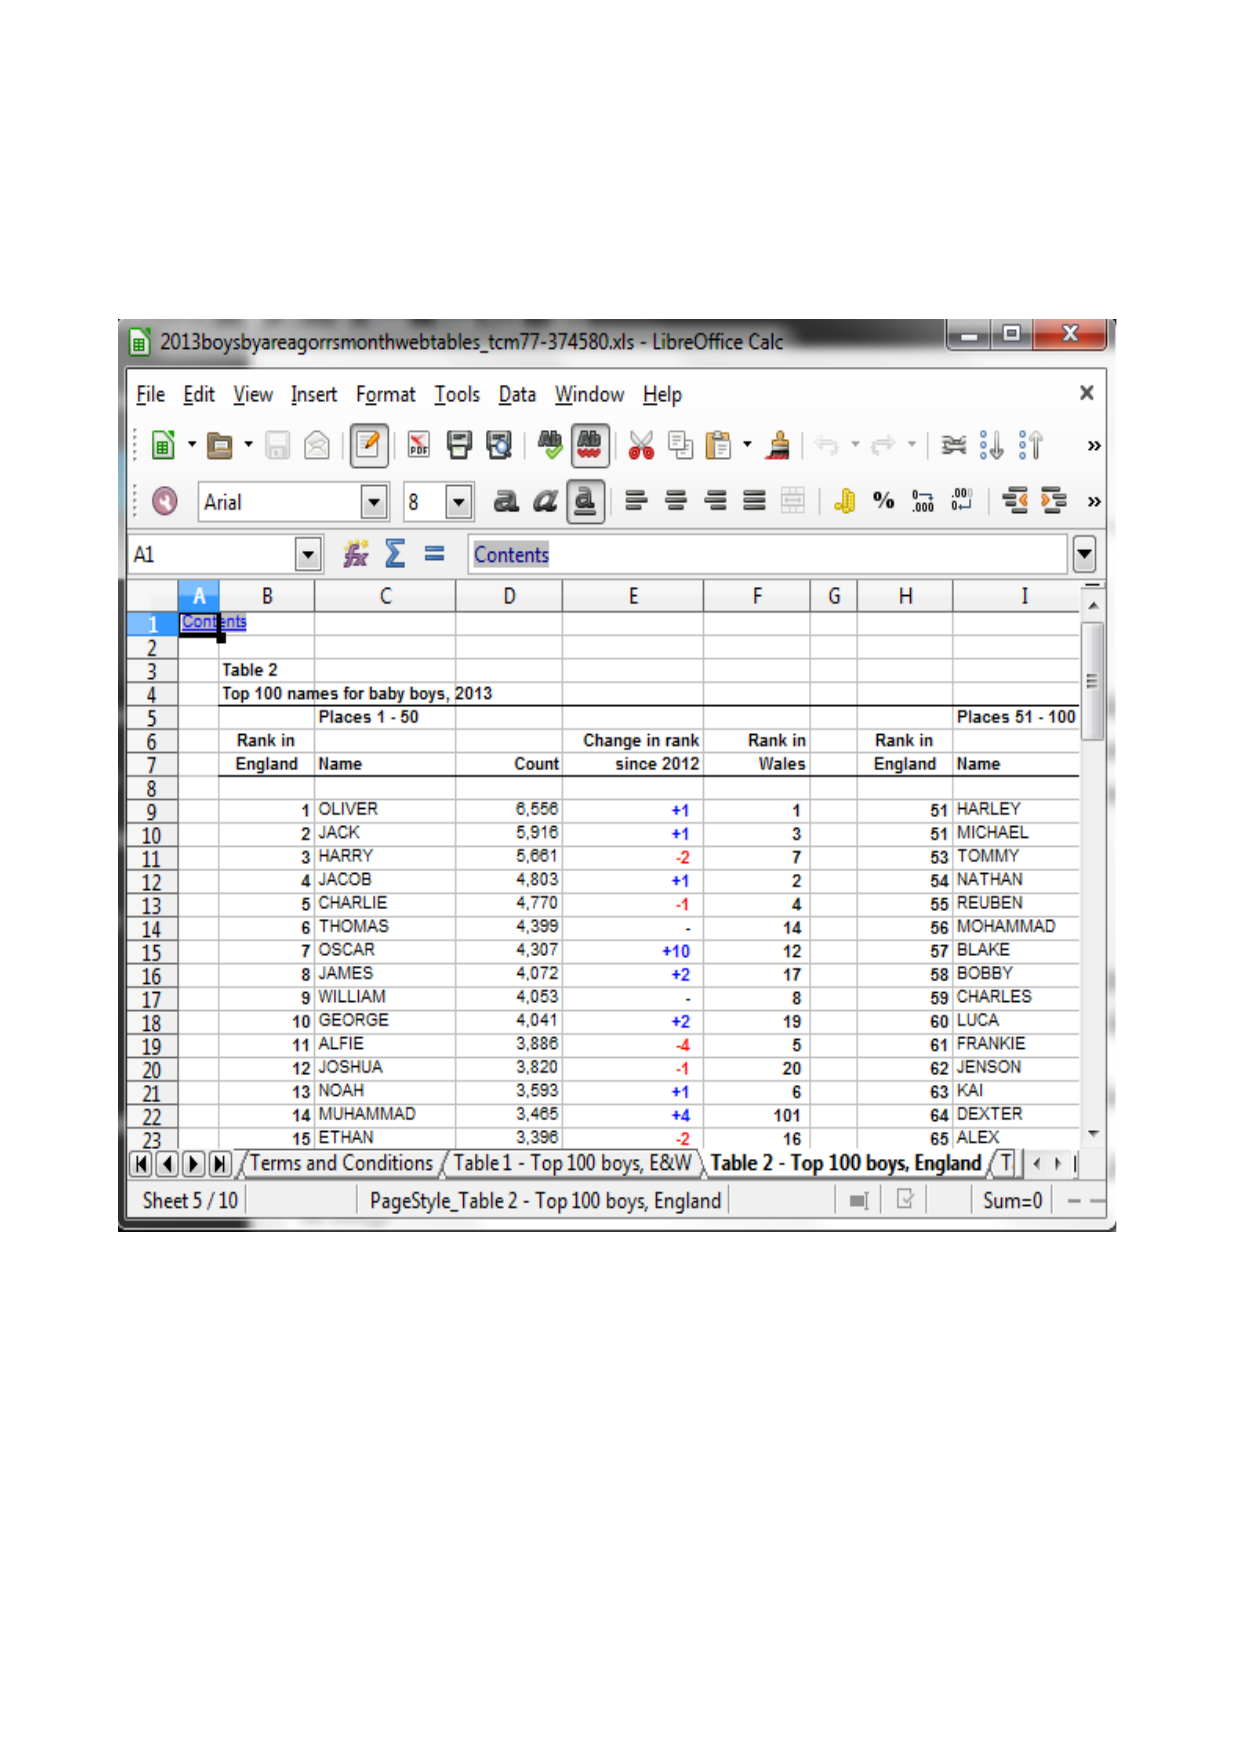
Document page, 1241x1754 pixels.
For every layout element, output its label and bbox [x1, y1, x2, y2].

picture [118, 319, 1117, 1232]
